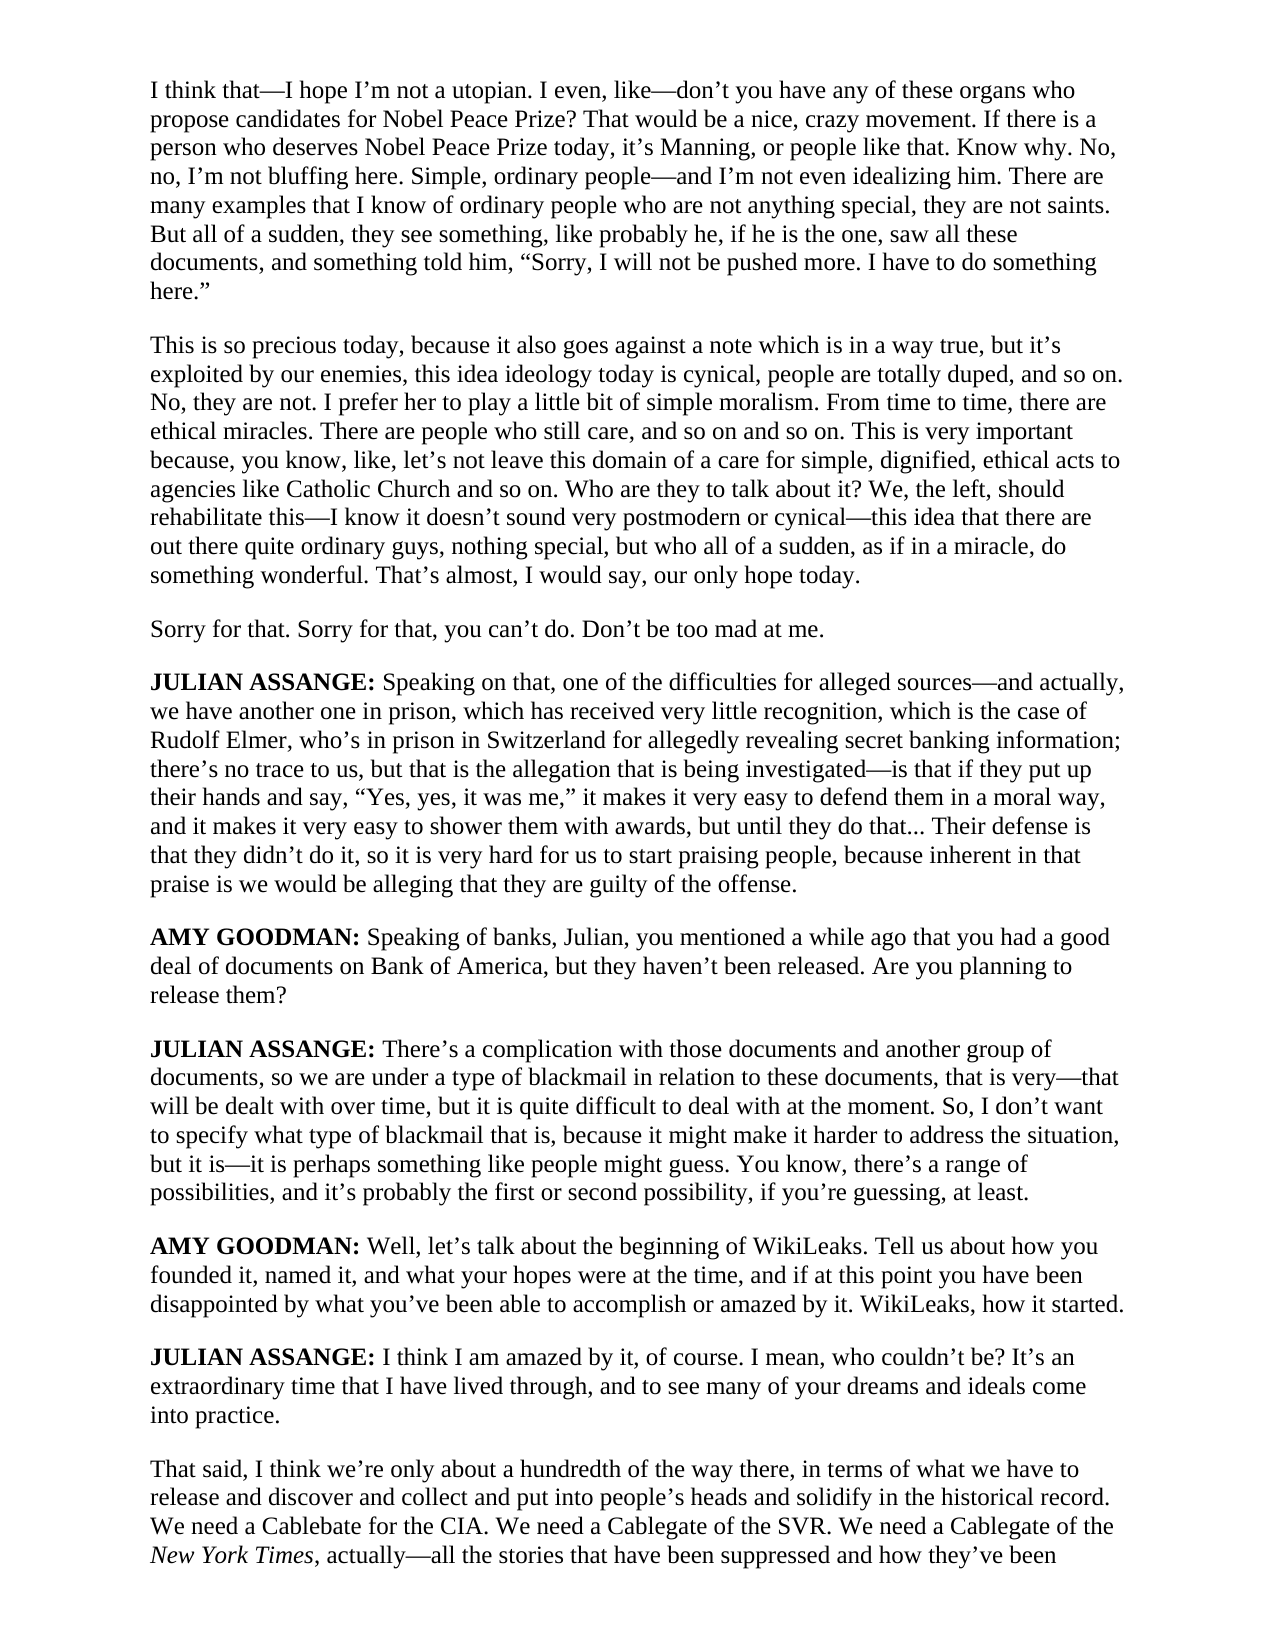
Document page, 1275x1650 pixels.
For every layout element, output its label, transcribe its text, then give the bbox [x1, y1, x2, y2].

text JULIAN ASSANGE: Speaking on that, one of the difficulties for alleged sources—and actually, we have another one in prison, which has received very little recognition, which is the case of Rudolf Elmer, who’s in prison in Switzerland for allegedly revealing secret banking information; there’s no trace to us, but that is the allegation that is being investigated—is that if they put up their hands and say, “Yes, yes, it was me,” it makes it very easy to defend them in a moral way, and it makes it very easy to shower them with awards, but until they do that... Their defense is that they didn’t do it, so it is very hard for us to start praising people, because inherent in that praise is we would be alleging that they are guilty of the offense. [150, 667, 1125, 897]
text AMY GOODMAN: Speaking of banks, Julian, you mentioned a while ago that you had a good deal of documents on Bank of America, but they haven’t been released. Are you planning to release them? [150, 922, 1125, 1009]
text I think that—I hope I’m not a utopian. I even, like—don’t you have any of these organs who propose candidates for Nobel Peace Prize? That would be a nice, crazy movement. If there is a person who deserves Nobel Peace Prize today, it’s Manning, or people like that. Know why. No, no, I’m not bluffing here. Simple, ordinary people—and I’m not even idealizing him. There are many examples that I know of ordinary people who are not anything special, they are not saints. But all of a sudden, they see something, like probably he, if he is the one, saw all these documents, and something told him, “Sorry, I will not be pushed more. I have to do something here.” [150, 75, 1125, 305]
text JULIAN ASSANGE: There’s a complication with those documents and another group of documents, so we are under a type of blackmail in relation to these documents, that is very—that will be dealt with over time, but it is quite difficult to deal with at the moment. So, I don’t want to specify what type of blackmail that is, because it might make it harder to address the situation, but it is—it is perhaps something like people might guess. You know, there’s a range of possibilities, and it’s probably the first or second possibility, if you’re guessing, at least. [150, 1034, 1125, 1206]
text That said, I think we’re only about a hundredth of the way there, in terms of what we have to release and discover and collect and put into people’s heads and solidify in the historical record. We need a Cablebate for the CIA. We need a Cablegate of the SVR. We need a Cablegate of the New York Times, actually—all the stories that have been suppressed and how they’ve been [150, 1454, 1125, 1569]
text Sorry for that. Sorry for that, you can’t do. Don’t be too mad at me. [150, 614, 1125, 642]
text This is so precious today, because it also goes against a note which is in a way true, but it’s exploited by our enemies, this idea ideology today is cynical, people are totally duped, and so on. No, they are not. I prefer her to play a little bit of simple moralism. From time to time, there are ethical miracles. There are people who still care, and so on and so on. This is very important because, you know, like, let’s not leave this domain of a care for simple, dignified, ethical acts to agencies like Catholic Church and so on. Who are they to talk about it? We, the left, should rehabilitate this—I know it doesn’t sound very postmodern or cynical—this idea that there are out there quite ordinary guys, nothing special, but who all of a sudden, as if in a miracle, do something wonderful. That’s almost, I would say, our only hope today. [150, 330, 1125, 589]
text JULIAN ASSANGE: I think I am amazed by it, of course. I mean, who couldn’t be? It’s an extraordinary time that I have lived through, and to see many of your dreams and ideals come into practice. [150, 1342, 1125, 1429]
text AMY GOODMAN: Well, let’s talk about the beginning of WikiLeaks. Tell us about how you founded it, named it, and what your hopes were at the time, and if at this point you have been disappointed by what you’ve been able to accomplish or amazed by it. WikiLeaks, how it started. [150, 1231, 1125, 1317]
